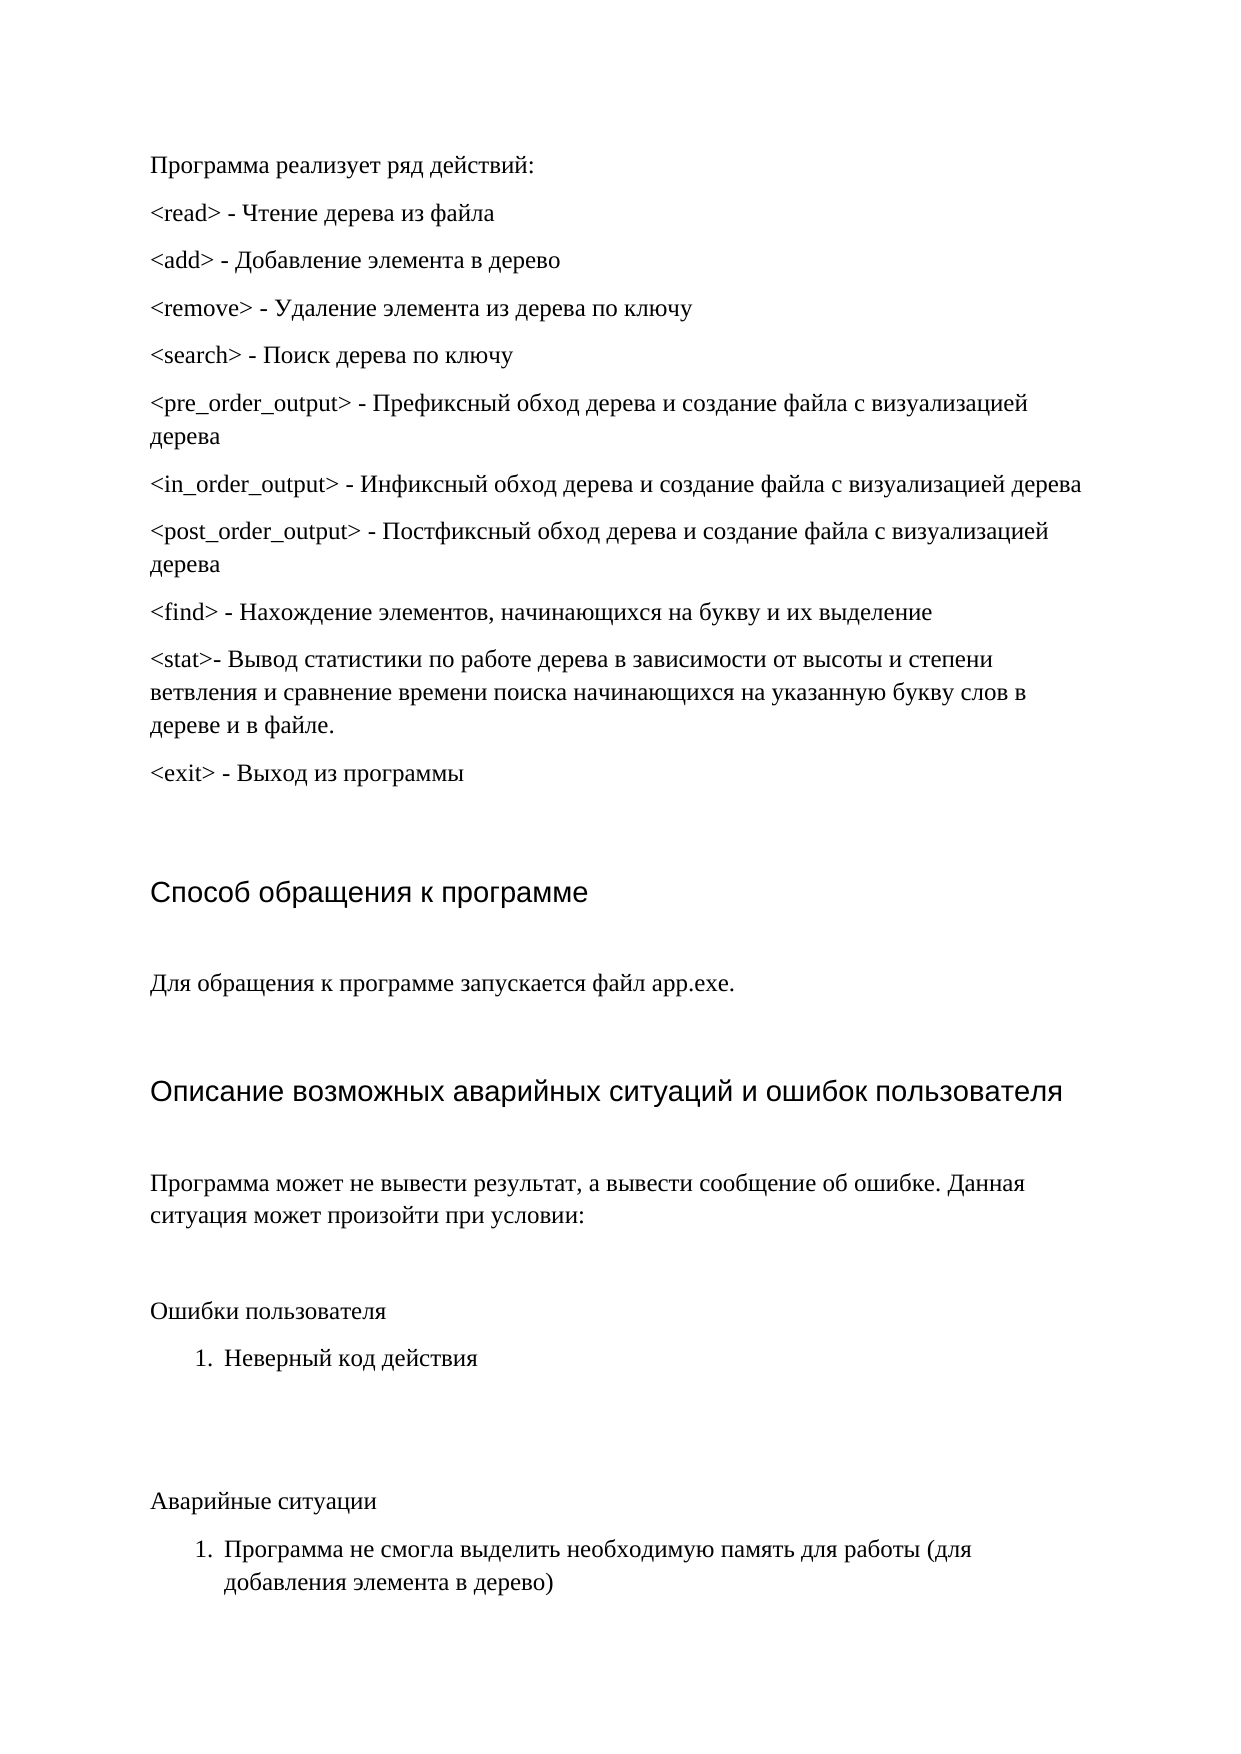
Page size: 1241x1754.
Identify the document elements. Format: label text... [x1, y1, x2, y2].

text Программа может не вывести результат, а вывести сообщение об ошибке. Данная ситуация может произойти при условии: [150, 1168, 1090, 1229]
text <search> - Поиск дерева по ключу [150, 340, 1090, 369]
text Ошибки пользователя [150, 1296, 1090, 1324]
subtitle Способ обращения к программе [150, 875, 1090, 908]
list Программа не смогла выделить необходимую память для работы (для добавления элемента в дерево) [194, 1534, 1090, 1596]
text Аварийные ситуации [150, 1486, 1090, 1515]
text Для обращения к программе запускается файл app.exe. [150, 968, 1090, 997]
text <pre_order_output> - Префиксный обход дерева и создание файла с визуализацией дерева [150, 388, 1090, 450]
subtitle Описание возможных аварийных ситуаций и ошибок пользователя [150, 1074, 1090, 1107]
text <add> - Добавление элемента в дерево [150, 245, 1090, 274]
text <post_order_output> - Постфиксный обход дерева и создание файла с визуализацией дерева [150, 516, 1090, 578]
text <find> - Нахождение элементов, начинающихся на букву и их выделение [150, 597, 1090, 626]
text <read> - Чтение дерева из файла [150, 198, 1090, 226]
text Программа реализует ряд действий: [150, 150, 1090, 179]
list Неверный код действия [194, 1343, 1090, 1372]
text <in_order_output> - Инфиксный обход дерева и создание файла с визуализацией дерева [150, 469, 1090, 497]
text <exit> - Выход из программы [150, 758, 1090, 787]
text <stat>- Вывод статистики по работе дерева в зависимости от высоты и степени ветвления и сравнение времени поиска начинающихся на указанную букву слов в дереве и в файле. [150, 644, 1090, 739]
text <remove> - Удаление элемента из дерева по ключу [150, 293, 1090, 322]
